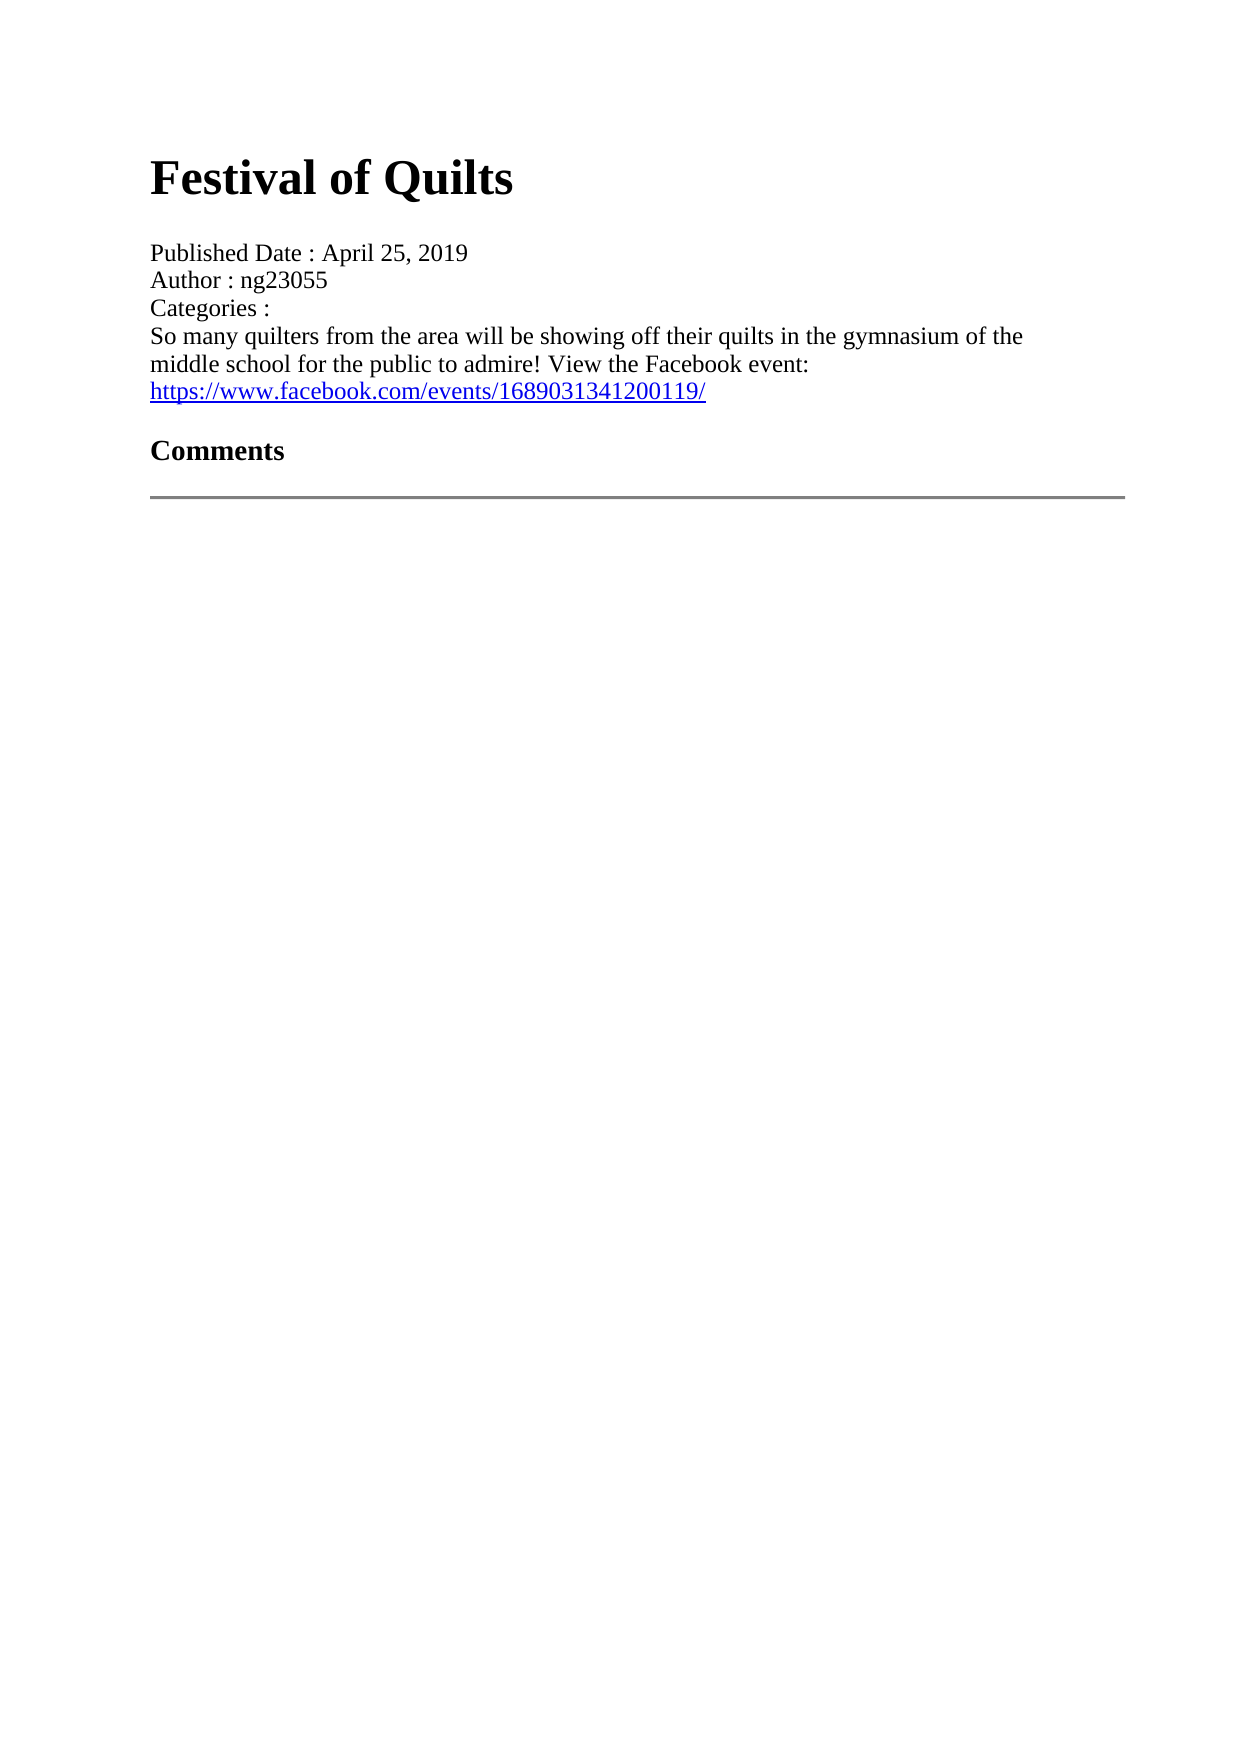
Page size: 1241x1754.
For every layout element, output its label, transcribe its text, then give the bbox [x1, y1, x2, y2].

text Published Date : April 25, 2019 Author : ng23055 Categories : So many quilters from the area will be showing off their quilts in the gymnasium of the middle school for the public to admire! View the Facebook event: https://www.facebook.com/events/1689031341200119/ [150, 239, 1090, 405]
subtitle Festival of Quilts [150, 150, 1090, 205]
subtitle Comments [150, 434, 1090, 467]
